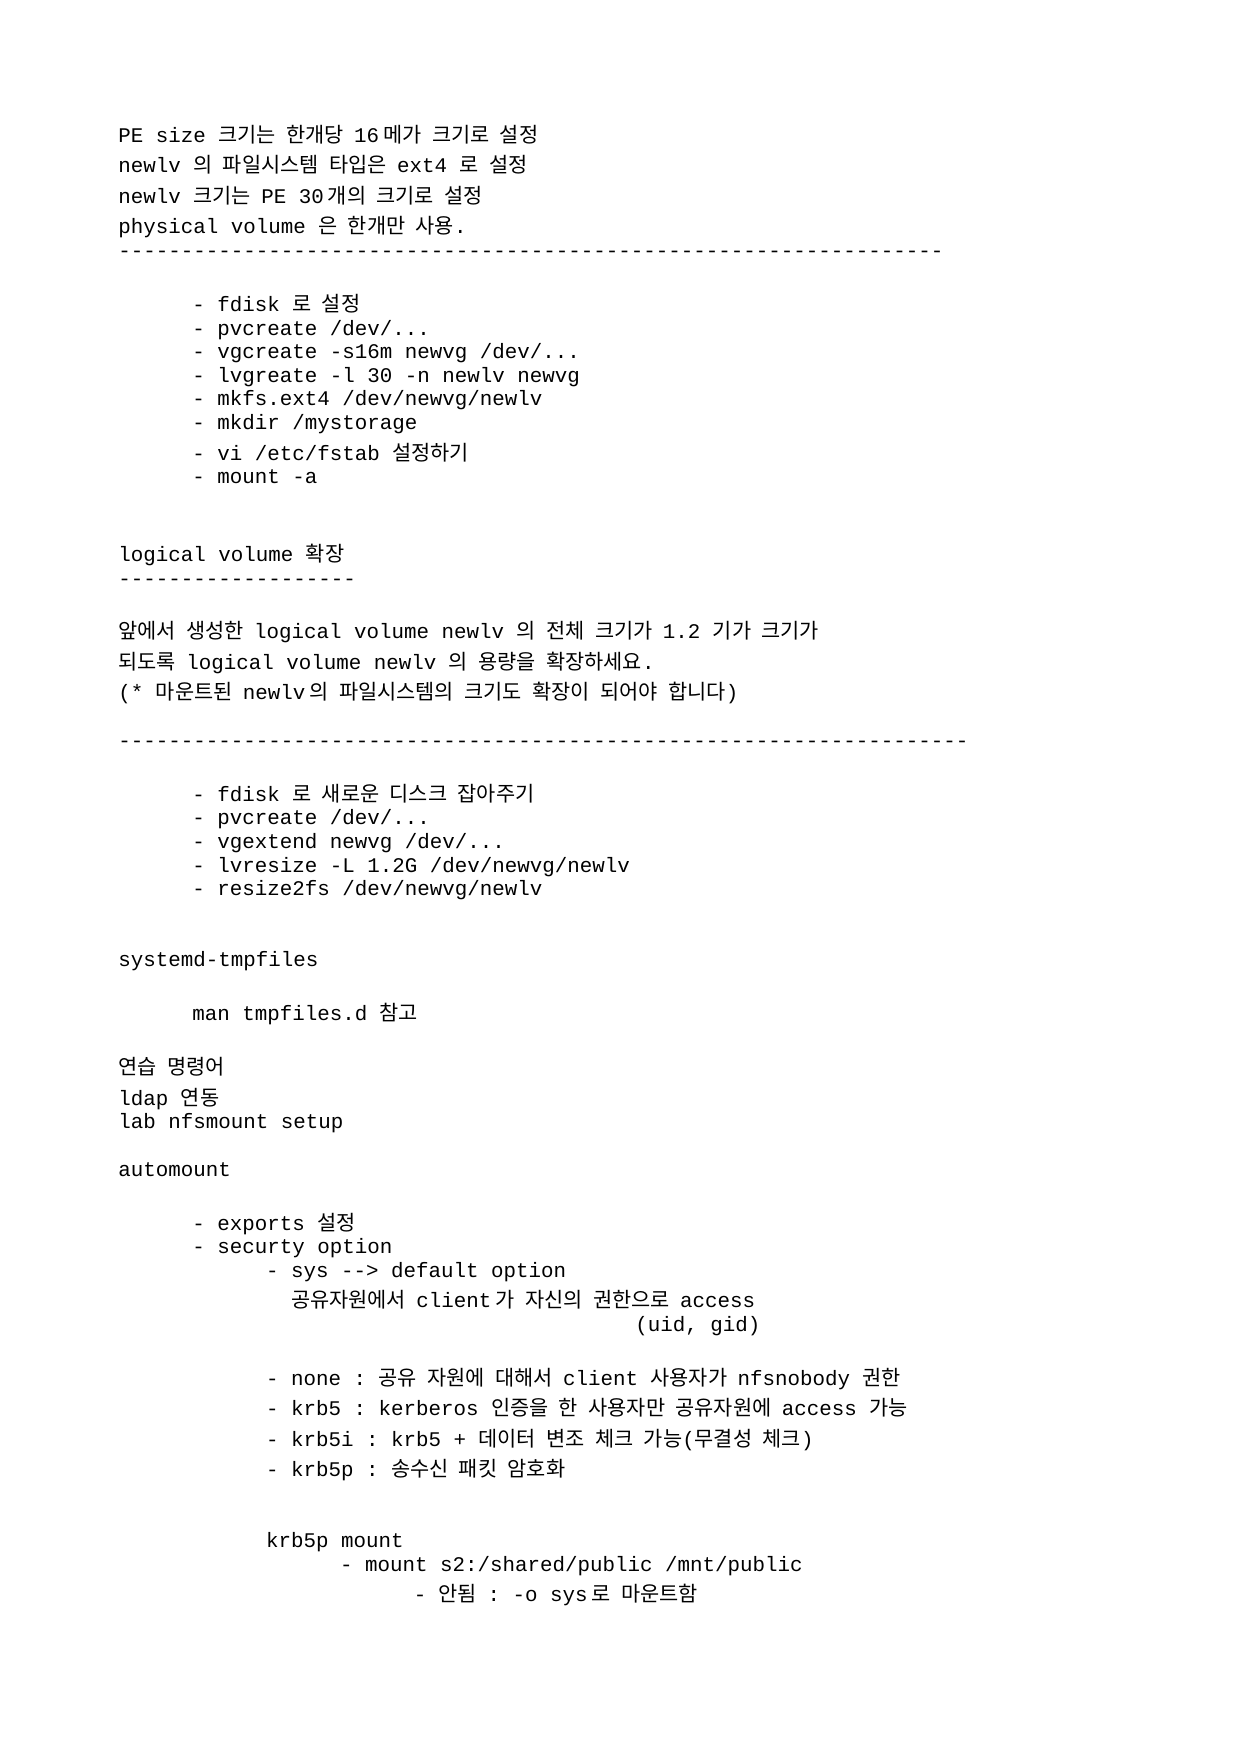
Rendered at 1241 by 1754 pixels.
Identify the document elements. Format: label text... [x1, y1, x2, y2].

text newlv 의 파일시스템 타입은 ext4 로 설정 [118, 148, 1122, 179]
text - securty option [118, 1236, 1122, 1260]
text - 안됨 : -o sys로 마운트함 [118, 1577, 1122, 1608]
text - vgcreate -s16m newvg /dev/... [118, 341, 1122, 365]
text - lvresize -L 1.2G /dev/newvg/newlv [118, 855, 1122, 878]
text - vgextend newvg /dev/... [118, 831, 1122, 855]
text - krb5 : kerberos 인증을 한 사용자만 공유자원에 access 가능 [118, 1392, 1122, 1422]
text ------------------------------------------------------------------ [118, 240, 1122, 263]
text - mkfs.ext4 /dev/newvg/newlv [118, 388, 1122, 412]
text (* 마운트된 newlv의 파일시스템의 크기도 확장이 되어야 합니다) [118, 676, 1122, 706]
text 공유자원에서 client가 자신의 권한으로 access [118, 1283, 1122, 1314]
text automount [118, 1158, 1122, 1182]
text - lvgreate -l 30 -n newlv newvg [118, 365, 1122, 388]
text physical volume 은 한개만 사용. [118, 209, 1122, 240]
text - krb5i : krb5 + 데이터 변조 체크 가능(무결성 체크) [118, 1422, 1122, 1452]
text - krb5p : 송수신 패킷 암호화 [118, 1452, 1122, 1483]
text systemd-tmpfiles [118, 949, 1122, 973]
text man tmpfiles.d 참고 [118, 997, 1122, 1027]
text (uid, gid) [118, 1314, 1122, 1338]
text - pvcreate /dev/... [118, 317, 1122, 341]
text - fdisk 로 새로운 디스크 잡아주기 [118, 777, 1122, 807]
text krb5p mount [118, 1530, 1122, 1554]
text - pvcreate /dev/... [118, 807, 1122, 831]
text 연습 명령어 [118, 1051, 1122, 1081]
text - none : 공유 자원에 대해서 client 사용자가 nfsnobody 권한 [118, 1361, 1122, 1392]
text - exports 설정 [118, 1206, 1122, 1236]
text ------------------- [118, 567, 1122, 591]
text - resize2fs /dev/newvg/newlv [118, 878, 1122, 902]
text 앞에서 생성한 logical volume newlv 의 전체 크기가 1.2 기가 크기가 [118, 615, 1122, 645]
text - mkdir /mystorage [118, 412, 1122, 436]
text logical volume 확장 [118, 537, 1122, 567]
text newlv 크기는 PE 30개의 크기로 설정 [118, 179, 1122, 209]
text -------------------------------------------------------------------- [118, 730, 1122, 753]
text - vi /etc/fstab 설정하기 [118, 436, 1122, 466]
text - mount s2:/shared/public /mnt/public [118, 1554, 1122, 1577]
text - fdisk 로 설정 [118, 287, 1122, 317]
text - mount -a [118, 466, 1122, 490]
text 되도록 logical volume newlv 의 용량을 확장하세요. [118, 645, 1122, 676]
text lab nfsmount setup [118, 1111, 1122, 1135]
text PE size 크기는 한개당 16메가 크기로 설정 [118, 118, 1122, 148]
text - sys --> default option [118, 1260, 1122, 1283]
text ldap 연동 [118, 1081, 1122, 1111]
